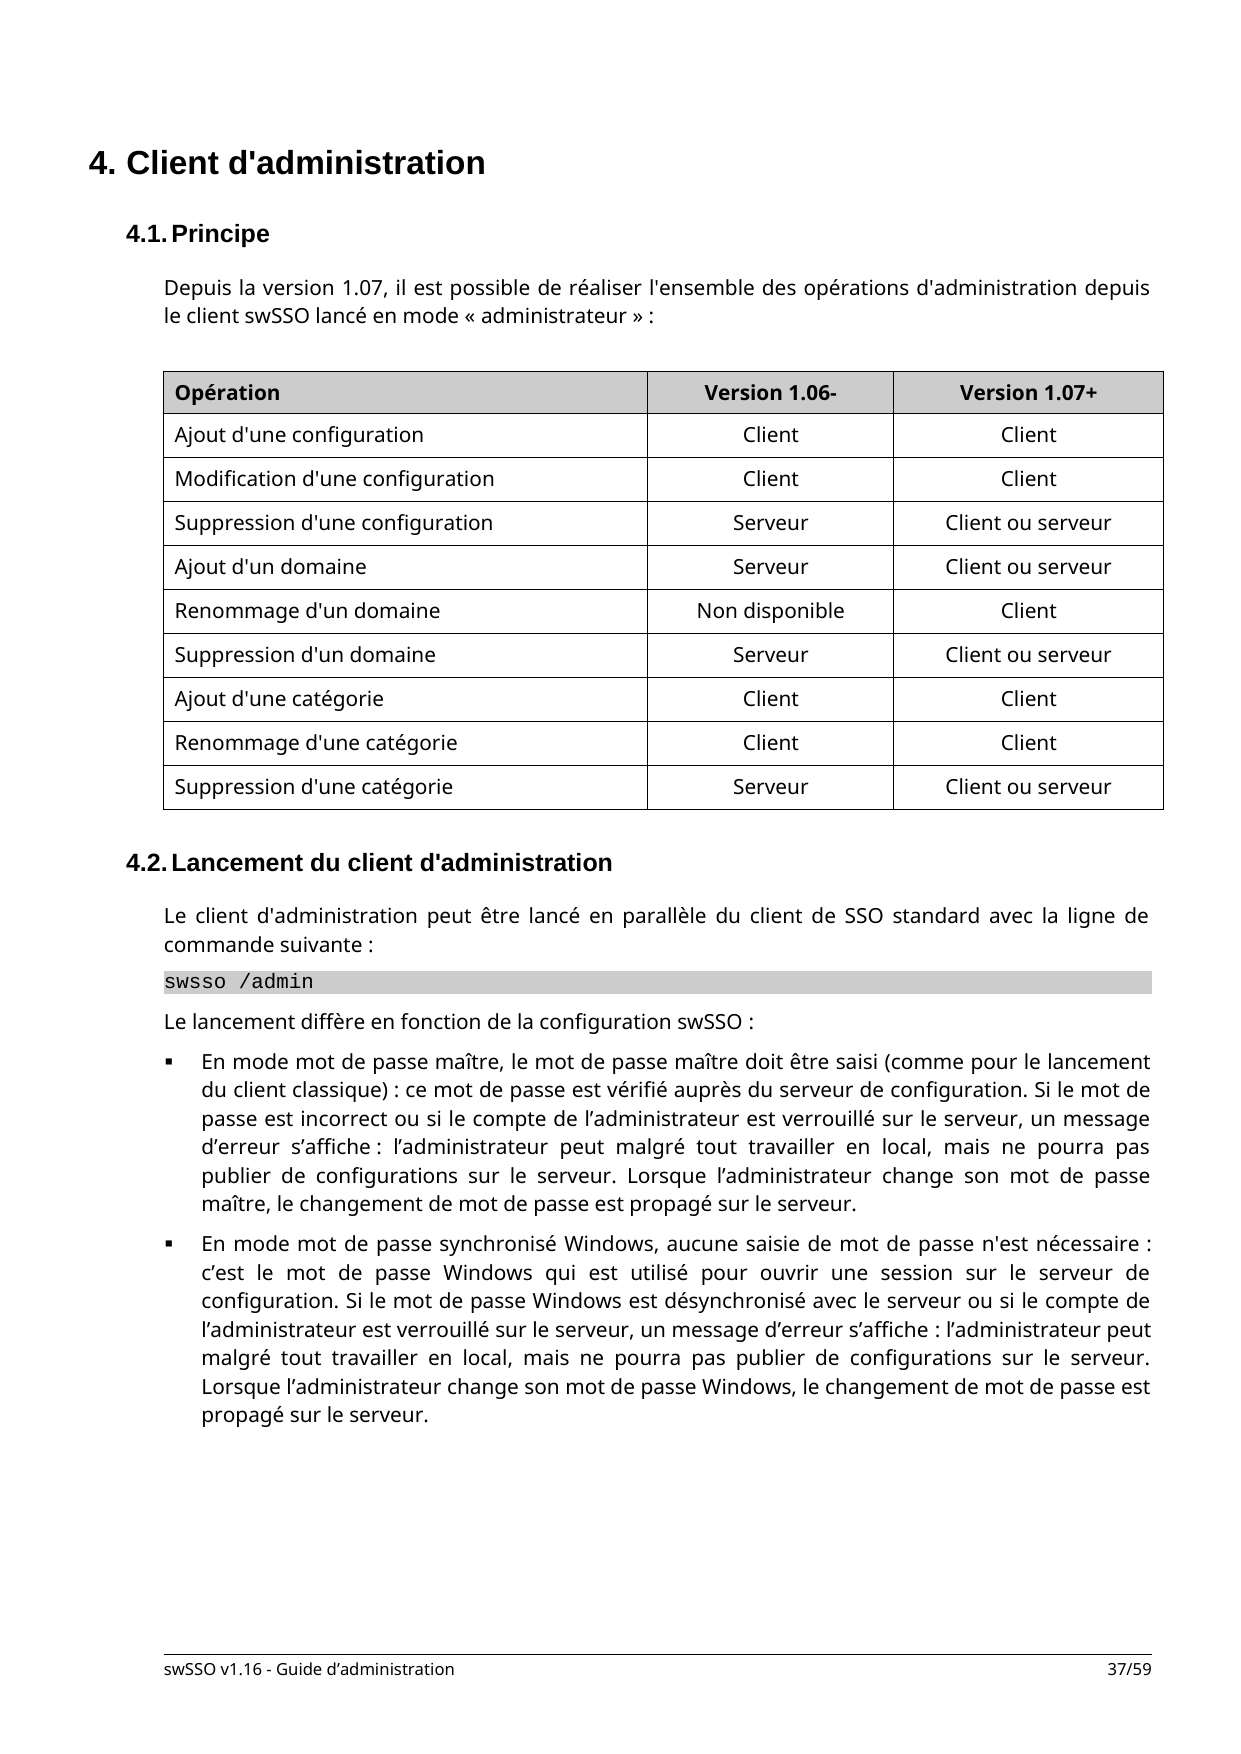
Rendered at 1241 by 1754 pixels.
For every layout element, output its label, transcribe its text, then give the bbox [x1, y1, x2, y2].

table_cell Suppression d'une catégorie [164, 766, 647, 809]
text Le lancement diffère en fonction de la configuration swSSO : [164, 1007, 1152, 1035]
table_cell Ajout d'une configuration [164, 414, 647, 457]
table_cell Renommage d'une catégorie [164, 722, 647, 765]
table_cell Serveur [648, 502, 893, 545]
table_cell Suppression d'une configuration [164, 502, 647, 545]
table_header Opération [164, 372, 647, 413]
subtitle Lancement du client d'administration [126, 848, 1152, 876]
table_cell Modification d'une configuration [164, 458, 647, 501]
table_cell Client ou serveur [894, 502, 1163, 545]
table_cell Serveur [648, 634, 893, 677]
table_cell Client [894, 458, 1163, 501]
table_cell Suppression d'un domaine [164, 634, 647, 677]
text Le client d'administration peut être lancé en parallèle du client de SSO standard avec la ligne de commande suivante : [164, 901, 1152, 958]
table_cell Client [894, 590, 1163, 633]
subtitle Client d'administration [89, 143, 1152, 182]
table_cell Client [894, 414, 1163, 457]
table_cell Client [648, 722, 893, 765]
table_cell Ajout d'un domaine [164, 546, 647, 589]
table_cell Client ou serveur [894, 766, 1163, 809]
table_cell Client [648, 678, 893, 721]
text Depuis la version 1.07, il est possible de réaliser l'ensemble des opérations d'administration depuis le client swSSO lancé en mode « administrateur » : [164, 273, 1152, 330]
table_cell Renommage d'un domaine [164, 590, 647, 633]
table_header Version 1.06- [648, 372, 893, 413]
table_cell Client [894, 678, 1163, 721]
list En mode mot de passe synchronisé Windows, aucune saisie de mot de passe n'est nécessaire : c’est le mot de passe Windows qui est utilisé pour ouvrir une session sur le serveur de configuration. Si le mot de passe Windows est désynchronisé avec le serveur ou si le compte de l’administrateur est verrouillé sur le serveur, un message d’erreur s’affiche : l’administrateur peut malgré tout travailler en local, mais ne pourra pas publier de configurations sur le serveur. Lorsque l’administrateur change son mot de passe Windows, le changement de mot de passe est propagé sur le serveur. [164, 1229, 1152, 1429]
table_cell Client ou serveur [894, 546, 1163, 589]
table_cell Ajout d'une catégorie [164, 678, 647, 721]
table_cell Client ou serveur [894, 634, 1163, 677]
table_cell Client [648, 414, 893, 457]
subtitle Principe [126, 219, 1152, 248]
list En mode mot de passe maître, le mot de passe maître doit être saisi (comme pour le lancement du client classique) : ce mot de passe est vérifié auprès du serveur de configuration. Si le mot de passe est incorrect ou si le compte de l’administrateur est verrouillé sur le serveur, un message d’erreur s’affiche : l’administrateur peut malgré tout travailler en local, mais ne pourra pas publier de configurations sur le serveur. Lorsque l’administrateur change son mot de passe maître, le changement de mot de passe est propagé sur le serveur. [164, 1047, 1152, 1218]
table_cell Client [648, 458, 893, 501]
table_cell Serveur [648, 766, 893, 809]
table_cell Non disponible [648, 590, 893, 633]
table_cell Client [894, 722, 1163, 765]
table_cell Serveur [648, 546, 893, 589]
text swsso /admin [164, 971, 1152, 994]
table_header Version 1.07+ [894, 372, 1163, 413]
